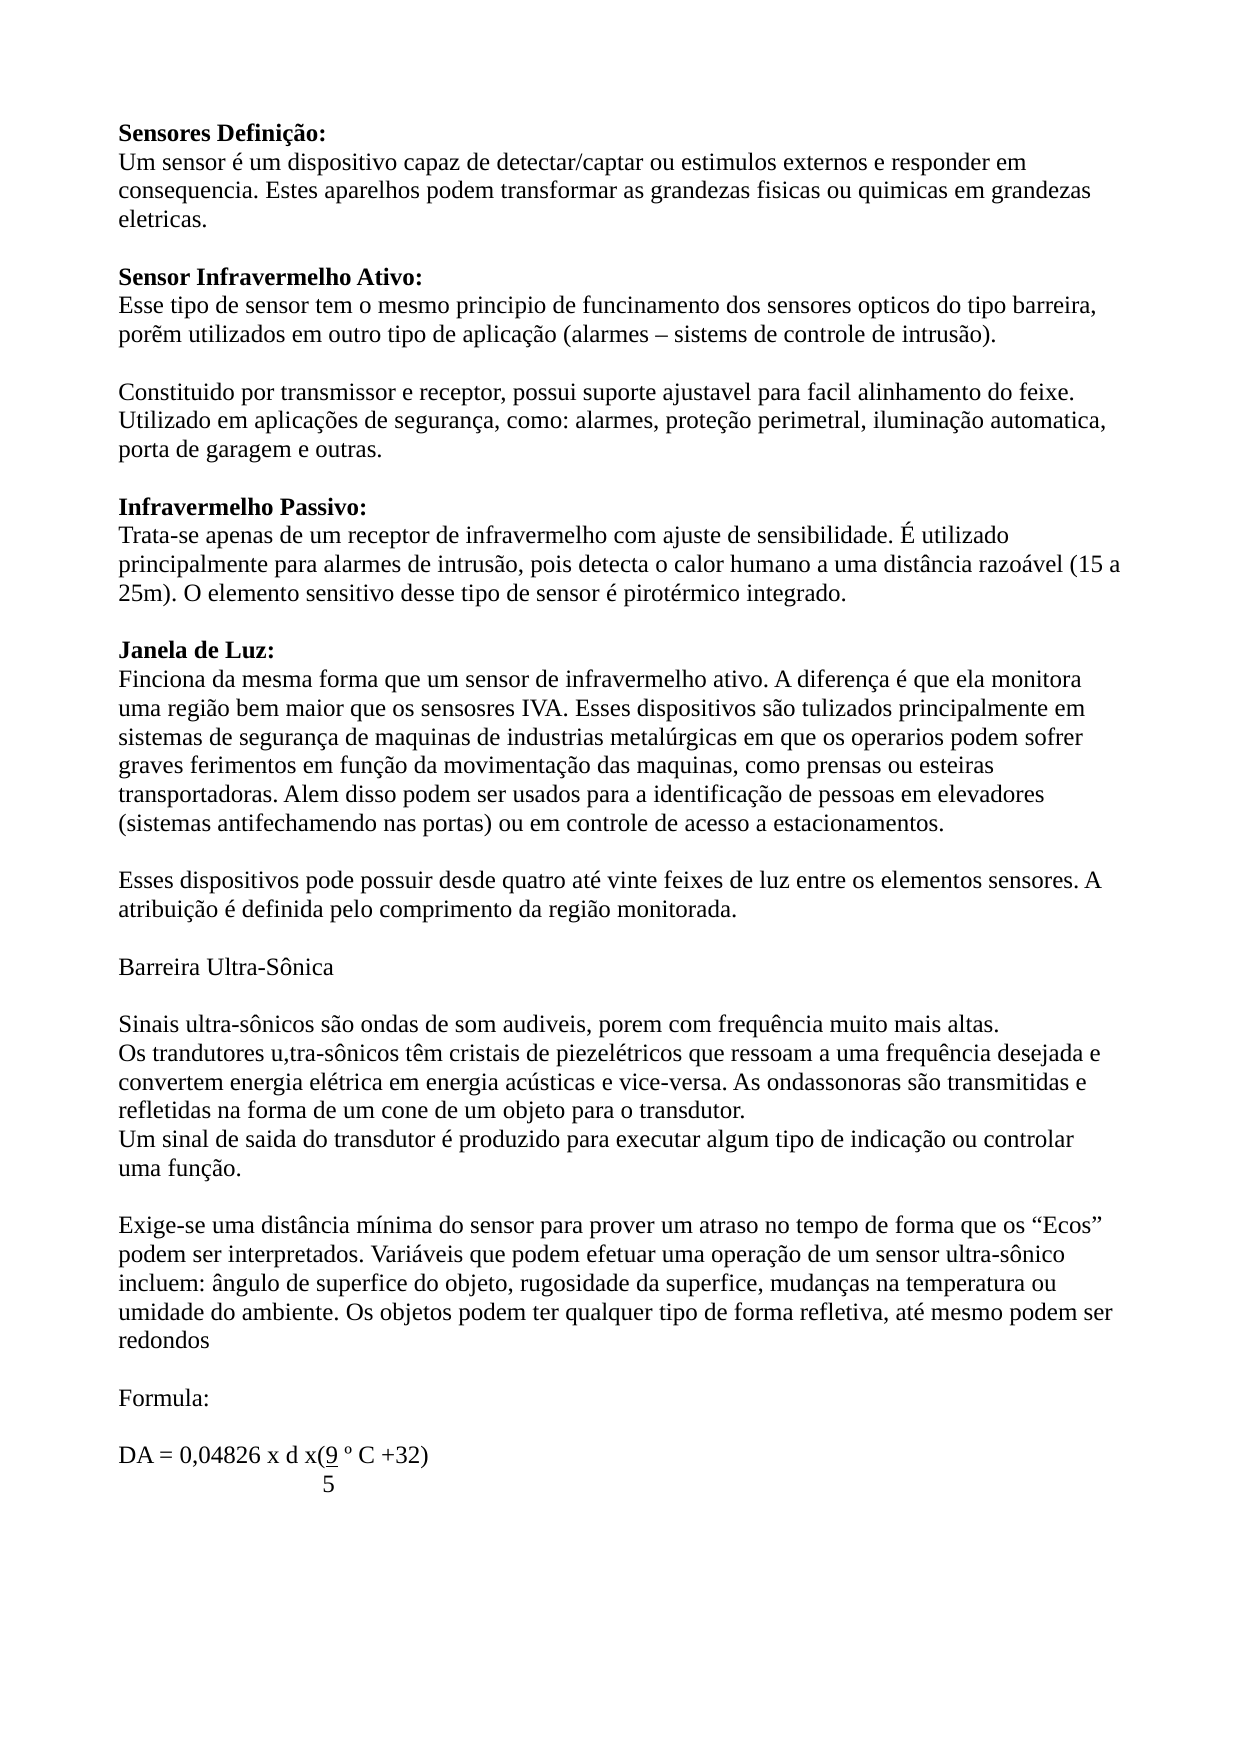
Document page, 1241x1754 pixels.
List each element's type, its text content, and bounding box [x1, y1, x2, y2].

text DA = 0,04826 x d x(9 º C +32) [118, 1441, 1122, 1469]
text Esses dispositivos pode possuir desde quatro até vinte feixes de luz entre os elementos sensores. A atribuição é definida pelo comprimento da região monitorada. [118, 866, 1122, 923]
text Um sensor é um dispositivo capaz de detectar/captar ou estimulos externos e responder em consequencia. Estes aparelhos podem transformar as grandezas fisicas ou quimicas em grandezas eletricas. [118, 147, 1122, 233]
text Sensor Infravermelho Ativo: [118, 262, 1122, 291]
text Trata-se apenas de um receptor de infravermelho com ajuste de sensibilidade. É utilizado principalmente para alarmes de intrusão, pois detecta o calor humano a uma distância razoável (15 a 25m). O elemento sensitivo desse tipo de sensor é pirotérmico integrado. [118, 521, 1122, 607]
text 5 [118, 1469, 1122, 1498]
text Utilizado em aplicações de segurança, como: alarmes, proteção perimetral, iluminação automatica, porta de garagem e outras. [118, 406, 1122, 463]
text Sinais ultra-sônicos são ondas de som audiveis, porem com frequência muito mais altas. [118, 1009, 1122, 1038]
text Janela de Luz: [118, 636, 1122, 664]
text Exige-se uma distância mínima do sensor para prover um atraso no tempo de forma que os “Ecos” podem ser interpretados. Variáveis que podem efetuar uma operação de um sensor ultra-sônico incluem: ângulo de superfice do objeto, rugosidade da superfice, mudanças na temperatura ou umidade do ambiente. Os objetos podem ter qualquer tipo de forma refletiva, até mesmo podem ser redondos [118, 1211, 1122, 1354]
text Barreira Ultra-Sônica [118, 952, 1122, 981]
text Constituido por transmissor e receptor, possui suporte ajustavel para facil alinhamento do feixe. [118, 377, 1122, 406]
text Formula: [118, 1383, 1122, 1412]
text Finciona da mesma forma que um sensor de infravermelho ativo. A diferença é que ela monitora uma região bem maior que os sensosres IVA. Esses dispositivos são tulizados principalmente em sistemas de segurança de maquinas de industrias metalúrgicas em que os operarios podem sofrer graves ferimentos em função da movimentação das maquinas, como prensas ou esteiras transportadoras. Alem disso podem ser usados para a identificação de pessoas em elevadores (sistemas antifechamendo nas portas) ou em controle de acesso a estacionamentos. [118, 664, 1122, 837]
text Esse tipo de sensor tem o mesmo principio de funcinamento dos sensores opticos do tipo barreira, porẽm utilizados em outro tipo de aplicação (alarmes – sistems de controle de intrusão). [118, 291, 1122, 348]
text Sensores Definição: [118, 118, 1122, 147]
text Um sinal de saida do transdutor é produzido para executar algum tipo de indicação ou controlar uma função. [118, 1124, 1122, 1182]
text Os trandutores u,tra-sônicos têm cristais de piezelétricos que ressoam a uma frequência desejada e convertem energia elétrica em energia acústicas e vice-versa. As ondassonoras são transmitidas e refletidas na forma de um cone de um objeto para o transdutor. [118, 1038, 1122, 1124]
text Infravermelho Passivo: [118, 492, 1122, 521]
